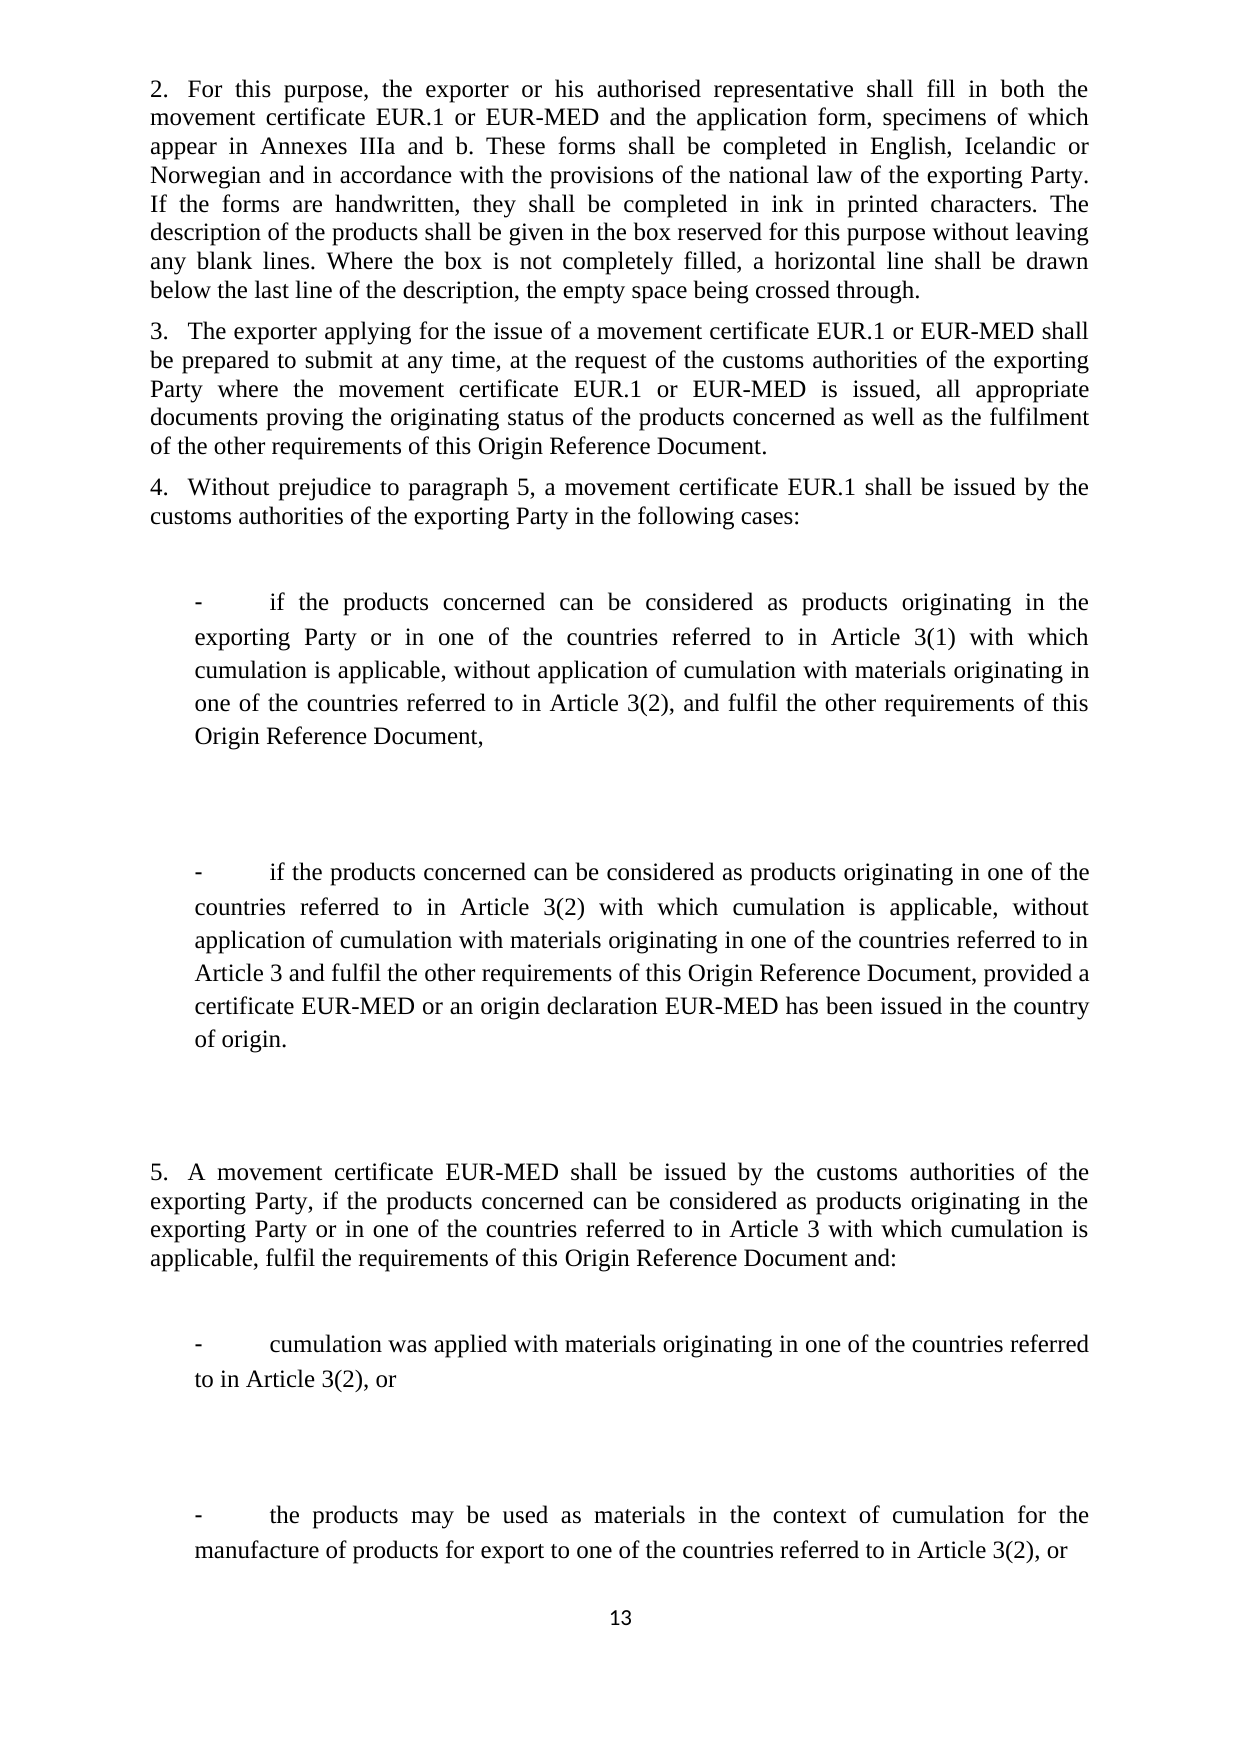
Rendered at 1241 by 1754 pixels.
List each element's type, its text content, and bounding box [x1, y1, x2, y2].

text 3. The exporter applying for the issue of a movement certificate EUR.1 or EUR-MED shall be prepared to submit at any time, at the request of the customs authorities of the exporting Party where the movement certificate EUR.1 or EUR-MED is issued, all appropriate documents proving the originating status of the products concerned as well as the fulfilment of the other requirements of this Origin Reference Document. [150, 316, 1090, 460]
text 4. Without prejudice to paragraph 5, a movement certificate EUR.1 shall be issued by the customs authorities of the exporting Party in the following cases: [150, 472, 1090, 530]
text 2. For this purpose, the exporter or his authorised representative shall fill in both the movement certificate EUR.1 or EUR-MED and the application form, specimens of which appear in Annexes IIIa and b. These forms shall be completed in English, Icelandic or Norwegian and in accordance with the provisions of the national law of the exporting Party. If the forms are handwritten, they shall be completed in ink in printed characters. The description of the products shall be given in the box reserved for this purpose without leaving any blank lines. Where the box is not completely filled, a horizontal line shall be drawn below the last line of the description, the empty space being crossed through. [150, 74, 1090, 304]
list if the products concerned can be considered as products originating in the exporting Party or in one of the countries referred to in Article 3(1) with which cumulation is applicable, without application of cumulation with materials originating in one of the countries referred to in Article 3(2), and fulfil the other requirements of this Origin Reference Document, [194, 584, 1090, 750]
list cumulation was applied with materials originating in one of the countries referred to in Article 3(2), or [194, 1326, 1090, 1393]
list if the products concerned can be considered as products originating in one of the countries referred to in Article 3(2) with which cumulation is applicable, without application of cumulation with materials originating in one of the countries referred to in Article 3 and fulfil the other requirements of this Origin Reference Document, provided a certificate EUR-MED or an origin declaration EUR-MED has been issued in the country of origin. [194, 854, 1090, 1053]
text 5. A movement certificate EUR-MED shall be issued by the customs authorities of the exporting Party, if the products concerned can be considered as products originating in the exporting Party or in one of the countries referred to in Article 3 with which cumulation is applicable, fulfil the requirements of this Origin Reference Document and: [150, 1157, 1090, 1272]
list the products may be used as materials in the context of cumulation for the manufacture of products for export to one of the countries referred to in Article 3(2), or [194, 1497, 1090, 1564]
